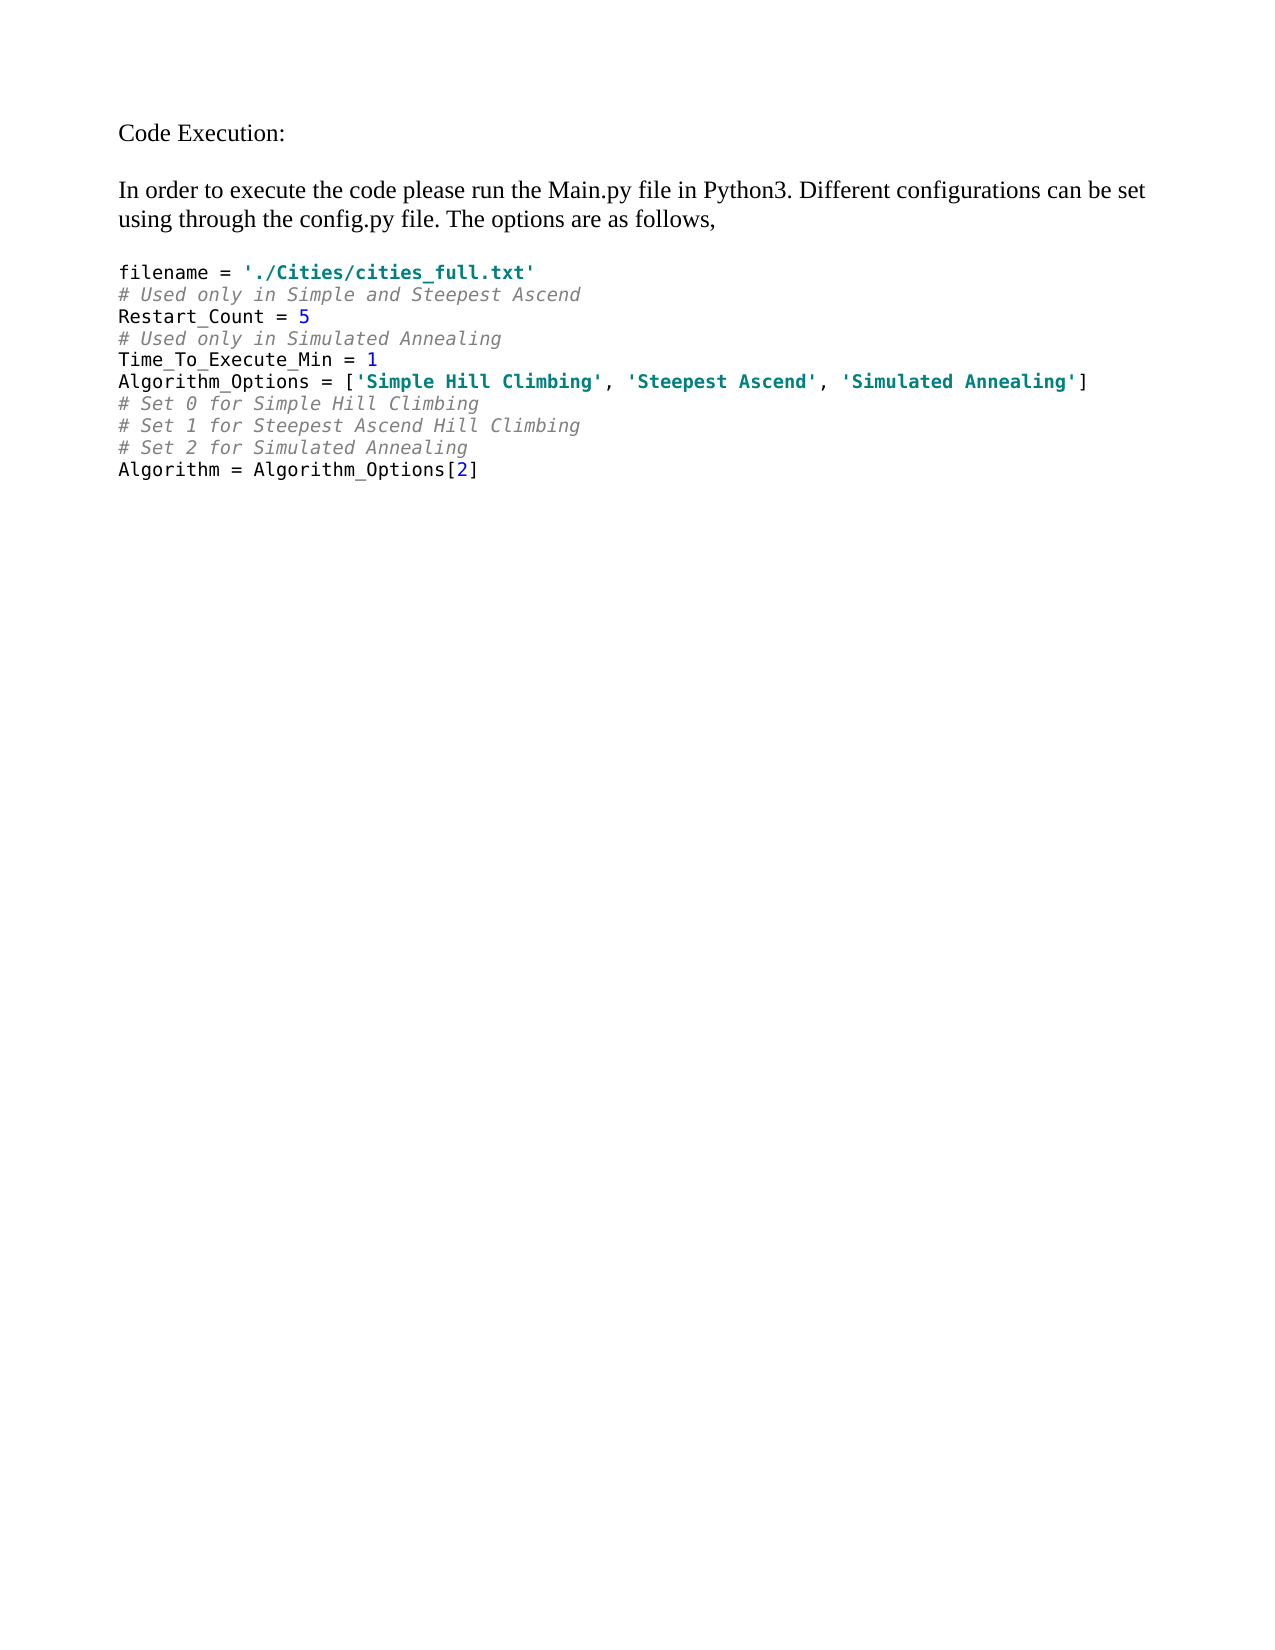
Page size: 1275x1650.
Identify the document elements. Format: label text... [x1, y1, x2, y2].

text # Set 2 for Simulated Annealing [118, 437, 1157, 459]
text # Used only in Simple and Steepest Ascend [118, 284, 1157, 306]
text Algorithm_Options = ['Simple Hill Climbing', 'Steepest Ascend', 'Simulated Annealing'] [118, 371, 1157, 393]
text Restart_Count = 5 [118, 306, 1157, 327]
text Time_To_Execute_Min = 1 [118, 349, 1157, 371]
text Code Execution: [118, 118, 1157, 147]
text In order to execute the code please run the Main.py file in Python3. Different configurations can be set using through the config.py file. The options are as follows, [118, 176, 1157, 233]
text # Set 1 for Steepest Ascend Hill Climbing [118, 415, 1157, 437]
text # Used only in Simulated Annealing [118, 327, 1157, 349]
text # Set 0 for Simple Hill Climbing [118, 393, 1157, 415]
text filename = './Cities/cities_full.txt' [118, 262, 1157, 284]
text Algorithm = Algorithm_Options[2] [118, 459, 1157, 481]
